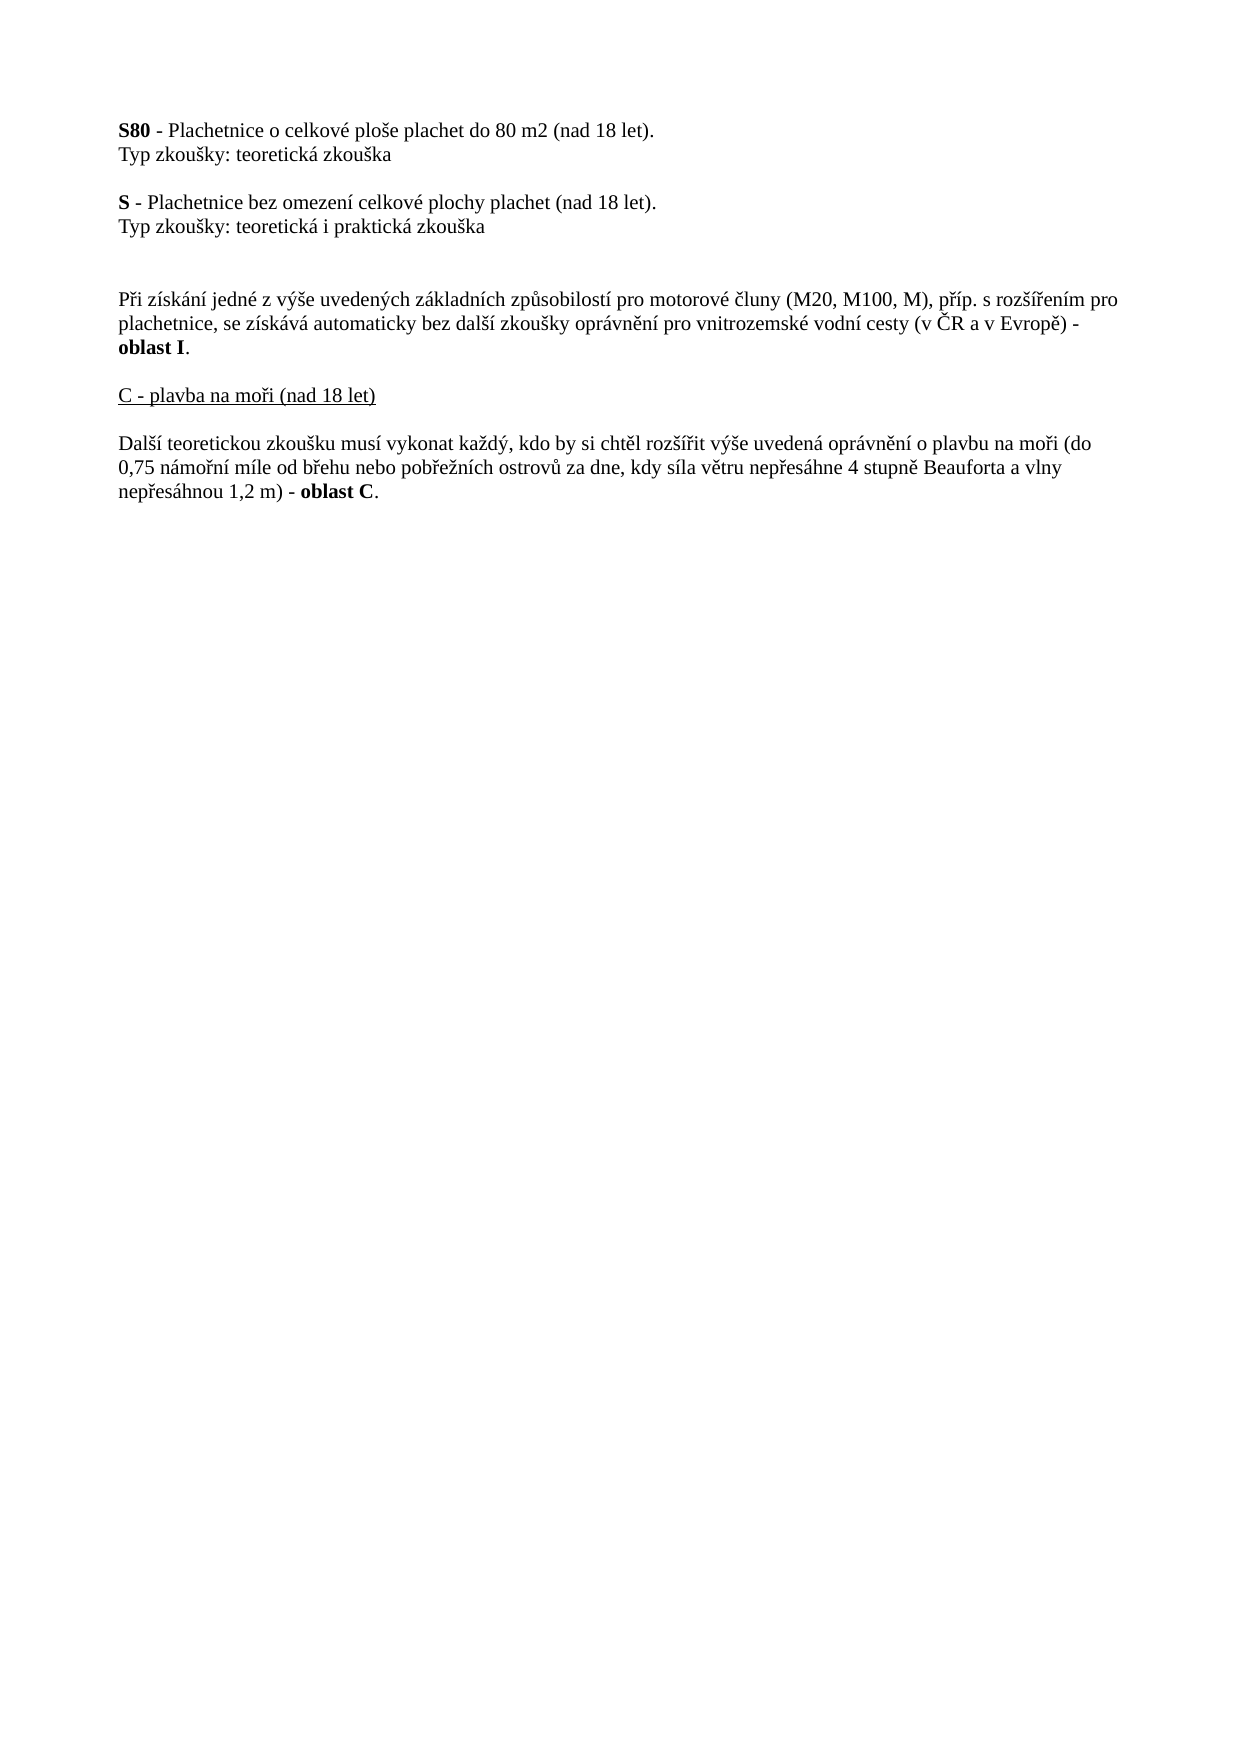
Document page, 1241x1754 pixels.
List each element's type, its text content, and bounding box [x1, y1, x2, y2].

text S80 - Plachetnice o celkové ploše plachet do 80 m2 (nad 18 let). Typ zkoušky: teoretická zkouška S - Plachetnice bez omezení celkové plochy plachet (nad 18 let). Typ zkoušky: teoretická i praktická zkouška Při získání jedné z výše uvedených základních způsobilostí pro motorové čluny (M20, M100, M), příp. s rozšířením pro plachetnice, se získává automaticky bez další zkoušky oprávnění pro vnitrozemské vodní cesty (v ČR a v Evropě) - oblast I. C - plavba na moři (nad 18 let) Další teoretickou zkoušku musí vykonat každý, kdo by si chtěl rozšířit výše uvedená oprávnění o plavbu na moři (do 0,75 námořní míle od břehu nebo pobřežních ostrovů za dne, kdy síla větru nepřesáhne 4 stupně Beauforta a vlny nepřesáhnou 1,2 m) - oblast C. [118, 118, 1122, 503]
